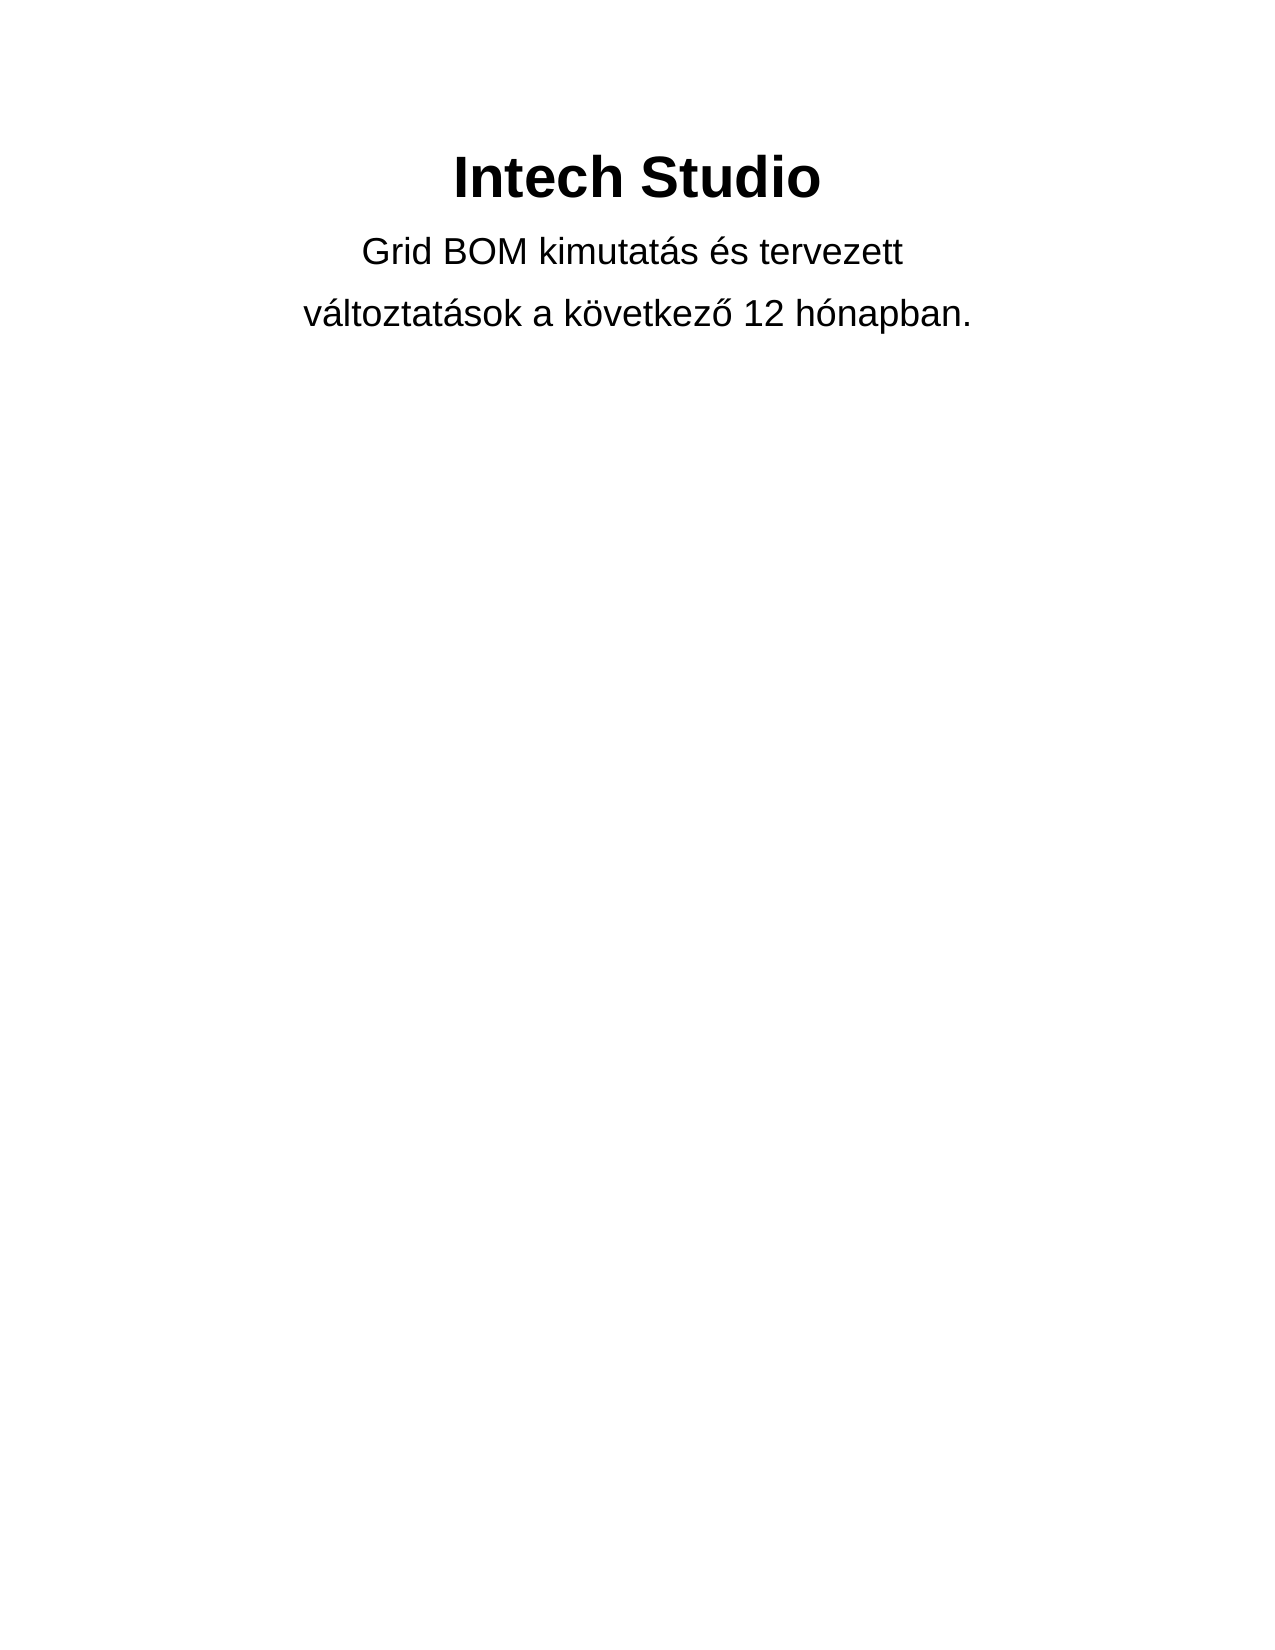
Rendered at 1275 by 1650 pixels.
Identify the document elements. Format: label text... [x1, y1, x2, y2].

title Intech Studio [118, 143, 1157, 210]
subtitle Grid BOM kimutatás és tervezett [118, 229, 1157, 272]
subtitle változtatások a következő 12 hónapban. [118, 291, 1157, 334]
